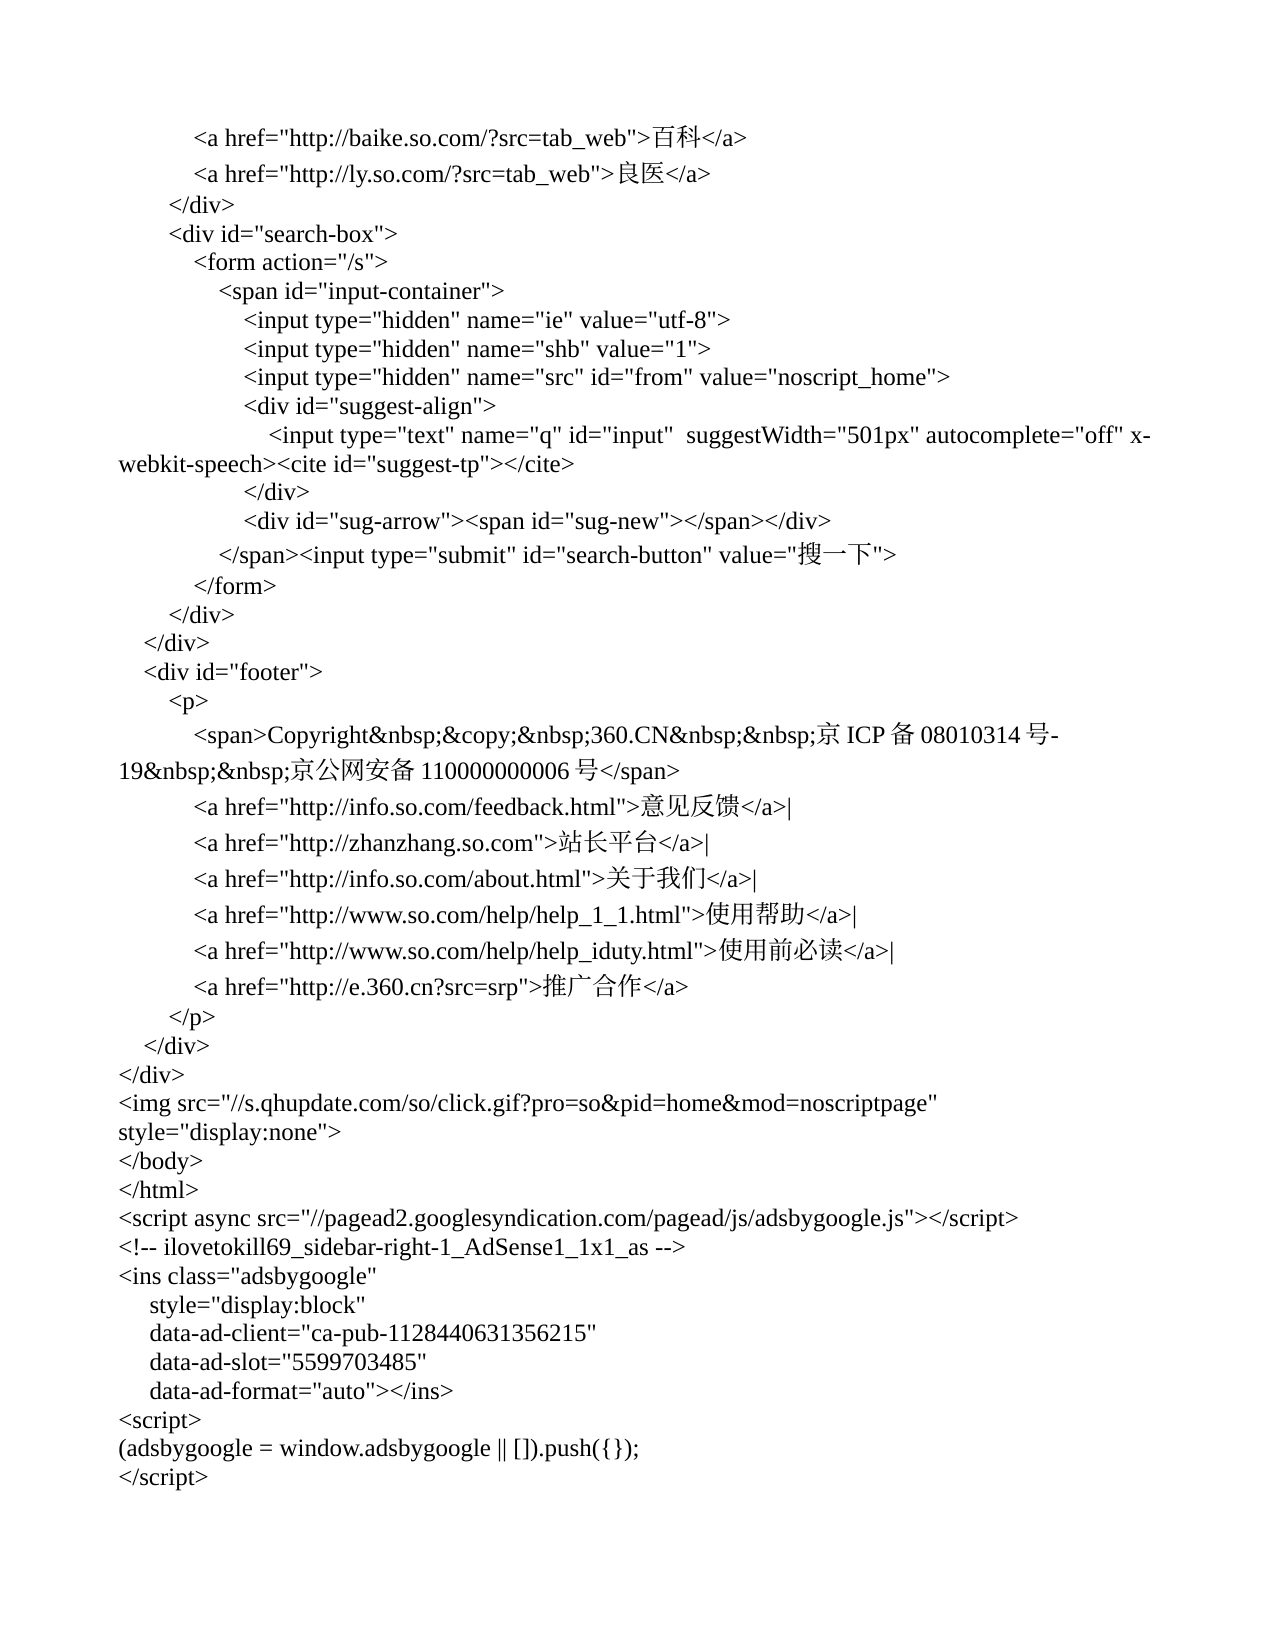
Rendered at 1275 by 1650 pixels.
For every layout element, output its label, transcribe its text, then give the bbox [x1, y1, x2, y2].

text <div id="suggest-align"> [118, 391, 1157, 420]
text <input type="hidden" name="ie" value="utf-8"> [118, 305, 1157, 334]
text <a href="http://baike.so.com/?src=tab_web">百科</a> [118, 118, 1157, 154]
text </body> [118, 1146, 1157, 1175]
text </html> [118, 1175, 1157, 1203]
text <input type="hidden" name="src" id="from" value="noscript_home"> [118, 362, 1157, 391]
text </form> [118, 571, 1157, 600]
text (adsbygoogle = window.adsbygoogle || []).push({}); [118, 1433, 1157, 1462]
text data-ad-format="auto"></ins> [118, 1376, 1157, 1405]
text <a href="http://zhanzhang.so.com">站长平台</a>| [118, 822, 1157, 858]
text <span id="input-container"> [118, 276, 1157, 305]
text data-ad-slot="5599703485" [118, 1347, 1157, 1376]
text </script> [118, 1462, 1157, 1491]
text <ins class="adsbygoogle" [118, 1261, 1157, 1290]
text <a href="http://www.so.com/help/help_1_1.html">使用帮助</a>| [118, 894, 1157, 930]
text <div id="sug-arrow"><span id="sug-new"></span></div> [118, 506, 1157, 535]
text <!-- ilovetokill69_sidebar-right-1_AdSense1_1x1_as --> [118, 1232, 1157, 1261]
text <div id="footer"> [118, 657, 1157, 686]
text <a href="http://e.360.cn?src=srp">推广合作</a> [118, 966, 1157, 1002]
text <script async src="//pagead2.googlesyndication.com/pagead/js/adsbygoogle.js"></script> [118, 1203, 1157, 1232]
text </p> [118, 1002, 1157, 1031]
text style="display:block" [118, 1290, 1157, 1318]
text <a href="http://info.so.com/about.html">关于我们</a>| [118, 858, 1157, 894]
text <span>Copyright&nbsp;&copy;&nbsp;360.CN&nbsp;&nbsp;京ICP备08010314号-19&nbsp;&nbsp;京公网安备110000000006号</span> [118, 715, 1157, 787]
text <input type="hidden" name="shb" value="1"> [118, 334, 1157, 362]
text </div> [118, 1060, 1157, 1088]
text </div> [118, 1031, 1157, 1060]
text <a href="http://info.so.com/feedback.html">意见反馈</a>| [118, 787, 1157, 822]
text </div> [118, 628, 1157, 657]
text </div> [118, 190, 1157, 219]
text </span><input type="submit" id="search-button" value="搜一下"> [118, 535, 1157, 571]
text <input type="text" name="q" id="input" suggestWidth="501px" autocomplete="off" x-webkit-speech><cite id="suggest-tp"></cite> [118, 420, 1157, 477]
text <a href="http://ly.so.com/?src=tab_web">良医</a> [118, 154, 1157, 190]
text </div> [118, 477, 1157, 506]
text data-ad-client="ca-pub-1128440631356215" [118, 1318, 1157, 1347]
text <script> [118, 1405, 1157, 1433]
text <img src="//s.qhupdate.com/so/click.gif?pro=so&pid=home&mod=noscriptpage" style="display:none"> [118, 1088, 1157, 1146]
text </div> [118, 600, 1157, 628]
text <div id="search-box"> [118, 219, 1157, 247]
text <form action="/s"> [118, 247, 1157, 276]
text <a href="http://www.so.com/help/help_iduty.html">使用前必读</a>| [118, 930, 1157, 966]
text <p> [118, 686, 1157, 715]
